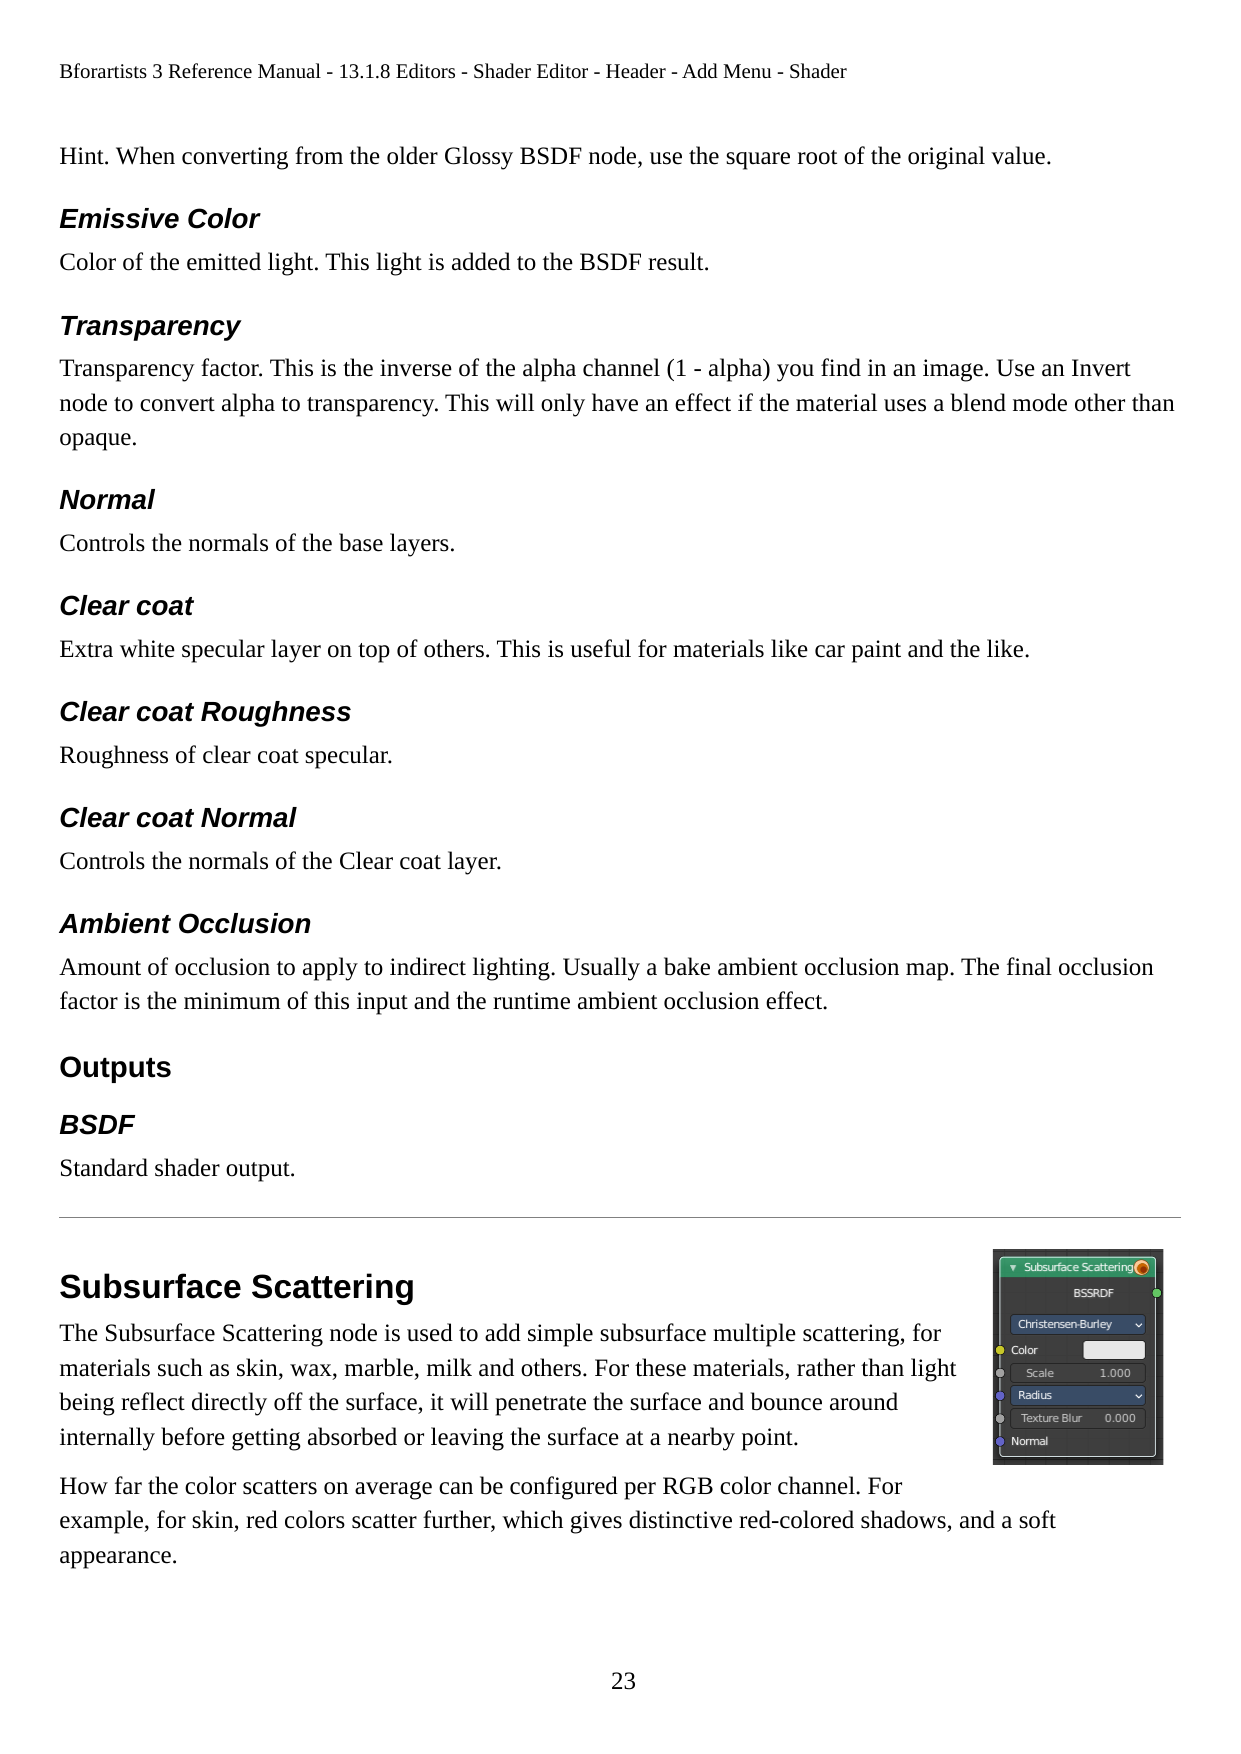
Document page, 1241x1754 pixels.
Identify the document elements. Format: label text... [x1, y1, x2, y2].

subtitle Ambient Occlusion [59, 907, 1181, 939]
text Standard shader output. [59, 1153, 1181, 1182]
subtitle Emissive Color [59, 203, 1181, 235]
picture [992, 1249, 1164, 1465]
text Extra white specular layer on top of others. This is useful for materials like car paint and the like. [59, 634, 1181, 663]
text Controls the normals of the base layers. [59, 528, 1181, 557]
text Roughness of clear coat specular. [59, 740, 1181, 769]
text Color of the emitted light. This light is added to the BSDF result. [59, 247, 1181, 276]
subtitle BSDF [59, 1109, 1181, 1141]
text Hint. When converting from the older Glossy BSDF node, use the square root of the original value. [59, 141, 1181, 170]
subtitle Transparency [59, 309, 1181, 341]
text Controls the normals of the Clear coat layer. [59, 846, 1181, 875]
text Transparency factor. This is the inverse of the alpha channel (1 - alpha) you find in an image. Use an Invert node to convert alpha to transparency. This will only have an effect if the material uses a blend mode other than opaque. [59, 353, 1181, 451]
subtitle Normal [59, 484, 1181, 516]
text The Subsurface Scattering node is used to add simple subsurface multiple scattering, for materials such as skin, wax, marble, milk and others. For these materials, rather than light being reflect directly off the surface, it will penetrate the surface and bounce around internally before getting absorbed or leaving the surface at a nearby point. [59, 1318, 992, 1451]
subtitle Outputs [59, 1050, 1181, 1084]
subtitle Clear coat Roughness [59, 696, 1181, 727]
subtitle Clear coat [59, 590, 1181, 622]
text How far the color scatters on average can be configured per RGB color channel. For example, for skin, red colors scatter further, which gives distinctive red-colored shadows, and a soft appearance. [59, 1471, 1181, 1568]
text Amount of occlusion to apply to indirect lighting. Usually a bake ambient occlusion map. The final occlusion factor is the minimum of this input and the runtime ambient occlusion effect. [59, 952, 1181, 1015]
subtitle [1164, 1267, 1181, 1306]
subtitle Clear coat Normal [59, 802, 1181, 833]
subtitle Subsurface Scattering [59, 1267, 992, 1306]
